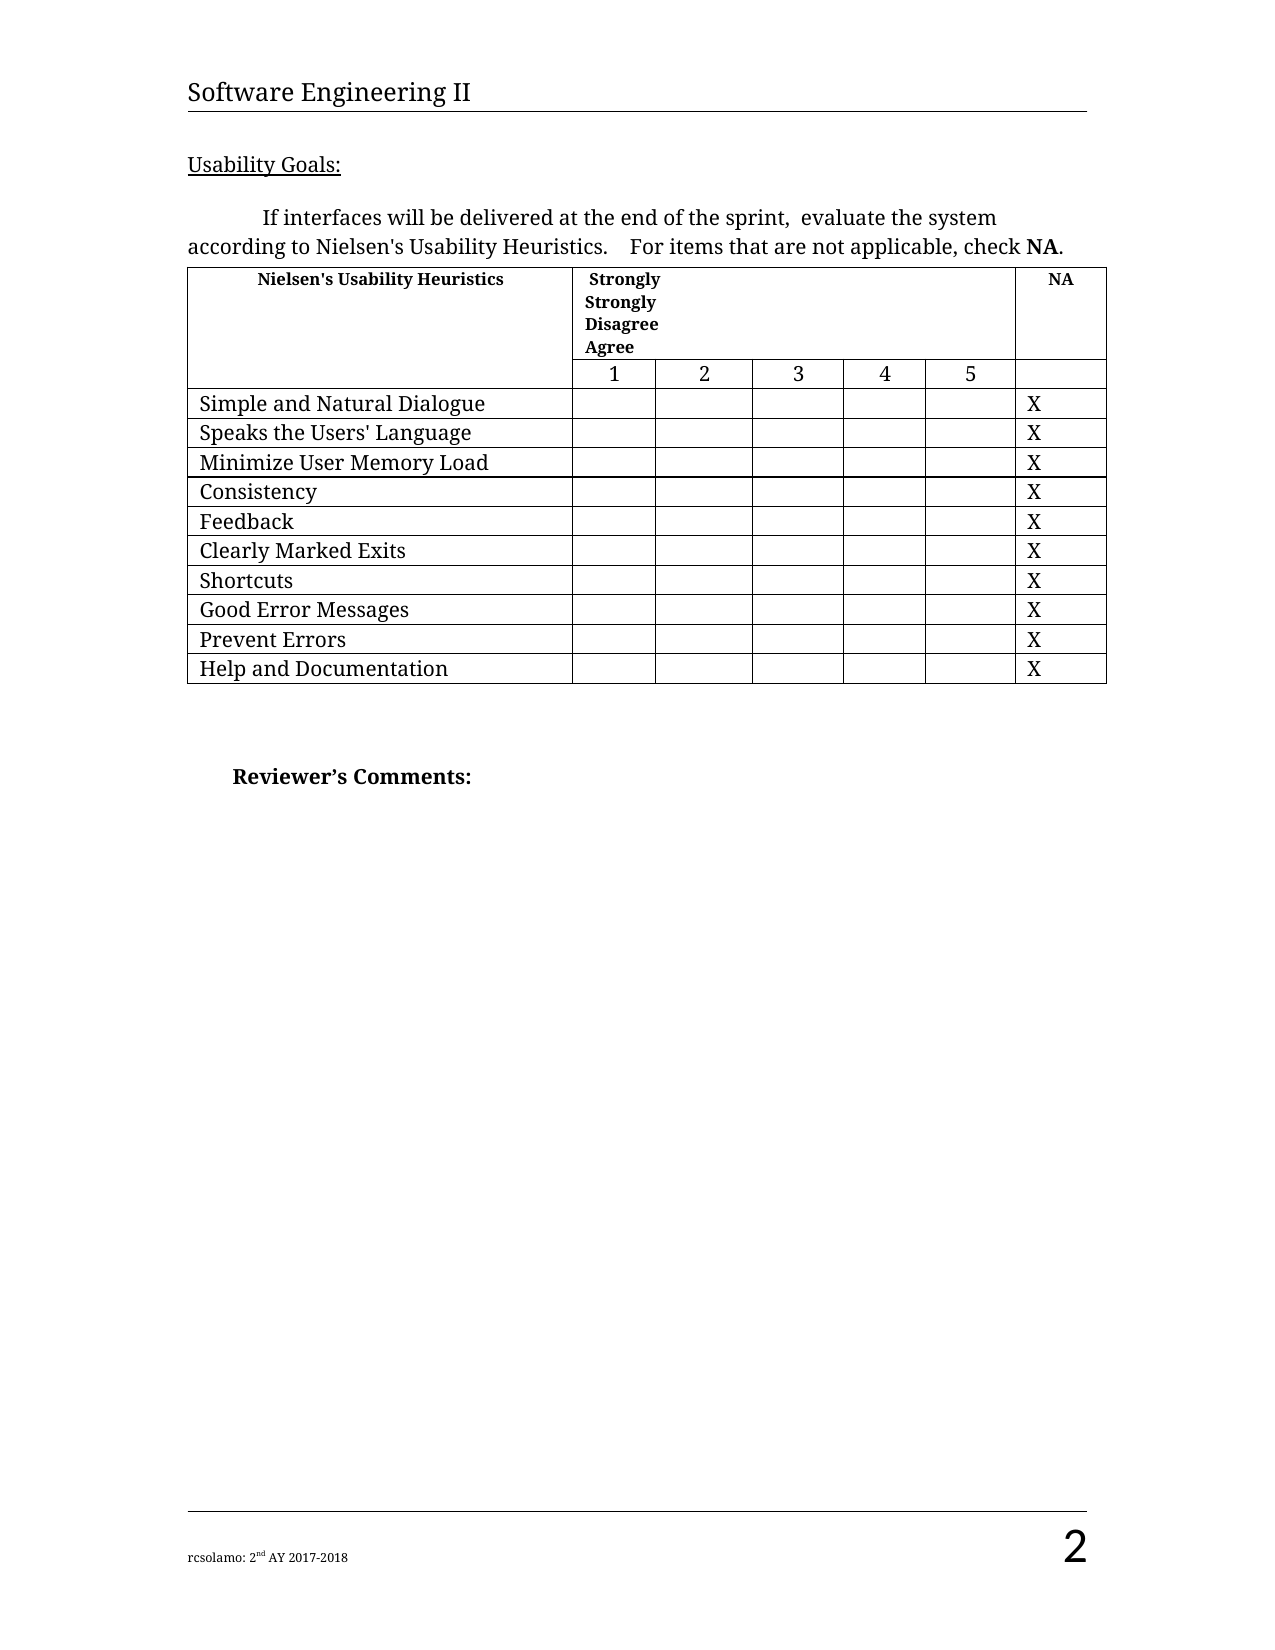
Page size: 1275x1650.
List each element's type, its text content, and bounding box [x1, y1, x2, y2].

table_cell 2 [656, 360, 752, 388]
table_cell [656, 595, 752, 624]
table_cell [844, 478, 925, 506]
table_cell [573, 625, 655, 653]
table_cell [844, 595, 925, 624]
table_cell [656, 507, 752, 535]
table_cell 3 [753, 360, 843, 388]
table_cell X [1016, 448, 1106, 476]
table_cell X [1016, 478, 1106, 506]
table_cell [573, 507, 655, 535]
table_cell 5 [926, 360, 1015, 388]
table_cell X [1016, 419, 1106, 447]
table_header NA [1016, 268, 1106, 358]
table_cell [573, 536, 655, 565]
table_cell [656, 389, 752, 417]
table_cell [926, 625, 1015, 653]
table_cell [753, 448, 843, 476]
table_cell [1016, 360, 1106, 388]
table_cell 1 [573, 360, 655, 388]
table_cell [573, 566, 655, 594]
table_cell [926, 419, 1015, 447]
table_cell [926, 478, 1015, 506]
table_cell X [1016, 389, 1106, 417]
table_cell Speaks the Users' Language [188, 419, 572, 447]
table_cell X [1016, 566, 1106, 594]
table_cell [926, 595, 1015, 624]
table_cell [844, 389, 925, 417]
table_cell [926, 448, 1015, 476]
table_cell Good Error Messages [188, 595, 572, 624]
table_cell [573, 595, 655, 624]
table_cell [573, 389, 655, 417]
table_cell [753, 595, 843, 624]
table_cell [656, 625, 752, 653]
table_cell [844, 625, 925, 653]
table_cell [656, 478, 752, 506]
table_cell Minimize User Memory Load [188, 448, 572, 476]
table_cell [656, 654, 752, 683]
table_cell [844, 507, 925, 535]
table_cell [844, 654, 925, 683]
table_cell [656, 566, 752, 594]
table_cell [753, 654, 843, 683]
table_cell [753, 507, 843, 535]
text Usability Goals: [187, 150, 1087, 178]
table_cell X [1016, 625, 1106, 653]
table_cell [926, 566, 1015, 594]
table_cell [656, 448, 752, 476]
subtitle Reviewer’s Comments: [187, 762, 1087, 819]
table_cell [656, 536, 752, 565]
table_cell [926, 389, 1015, 417]
table_cell 4 [844, 360, 925, 388]
table_cell X [1016, 654, 1106, 683]
table_header Nielsen's Usability Heuristics [188, 268, 572, 388]
table_cell [573, 478, 655, 506]
table_cell [844, 536, 925, 565]
table_cell [844, 419, 925, 447]
table_cell X [1016, 595, 1106, 624]
table_cell [753, 536, 843, 565]
table_cell [753, 389, 843, 417]
table_cell [753, 419, 843, 447]
table_cell [753, 478, 843, 506]
table_cell Consistency [188, 478, 572, 506]
table_cell X [1016, 536, 1106, 565]
table_cell [753, 566, 843, 594]
table_cell [926, 536, 1015, 565]
table_cell [573, 654, 655, 683]
table_cell Clearly Marked Exits [188, 536, 572, 565]
table_cell [573, 419, 655, 447]
table_cell [573, 448, 655, 476]
table_cell [844, 566, 925, 594]
table_cell [753, 625, 843, 653]
table_cell [656, 419, 752, 447]
table_cell X [1016, 507, 1106, 535]
table_cell [926, 507, 1015, 535]
table_cell [926, 654, 1015, 683]
table_header Strongly Strongly Disagree Agree [573, 268, 1015, 358]
table_cell Feedback [188, 507, 572, 535]
table_cell Help and Documentation [188, 654, 572, 683]
table_cell Shortcuts [188, 566, 572, 594]
table_cell Prevent Errors [188, 625, 572, 653]
table_cell [844, 448, 925, 476]
table_cell Simple and Natural Dialogue [188, 389, 572, 417]
subtitle If interfaces will be delivered at the end of the sprint, evaluate the system according to Nielsen's Usability Heuristics. For items that are not applicable, check NA. [187, 203, 1087, 260]
